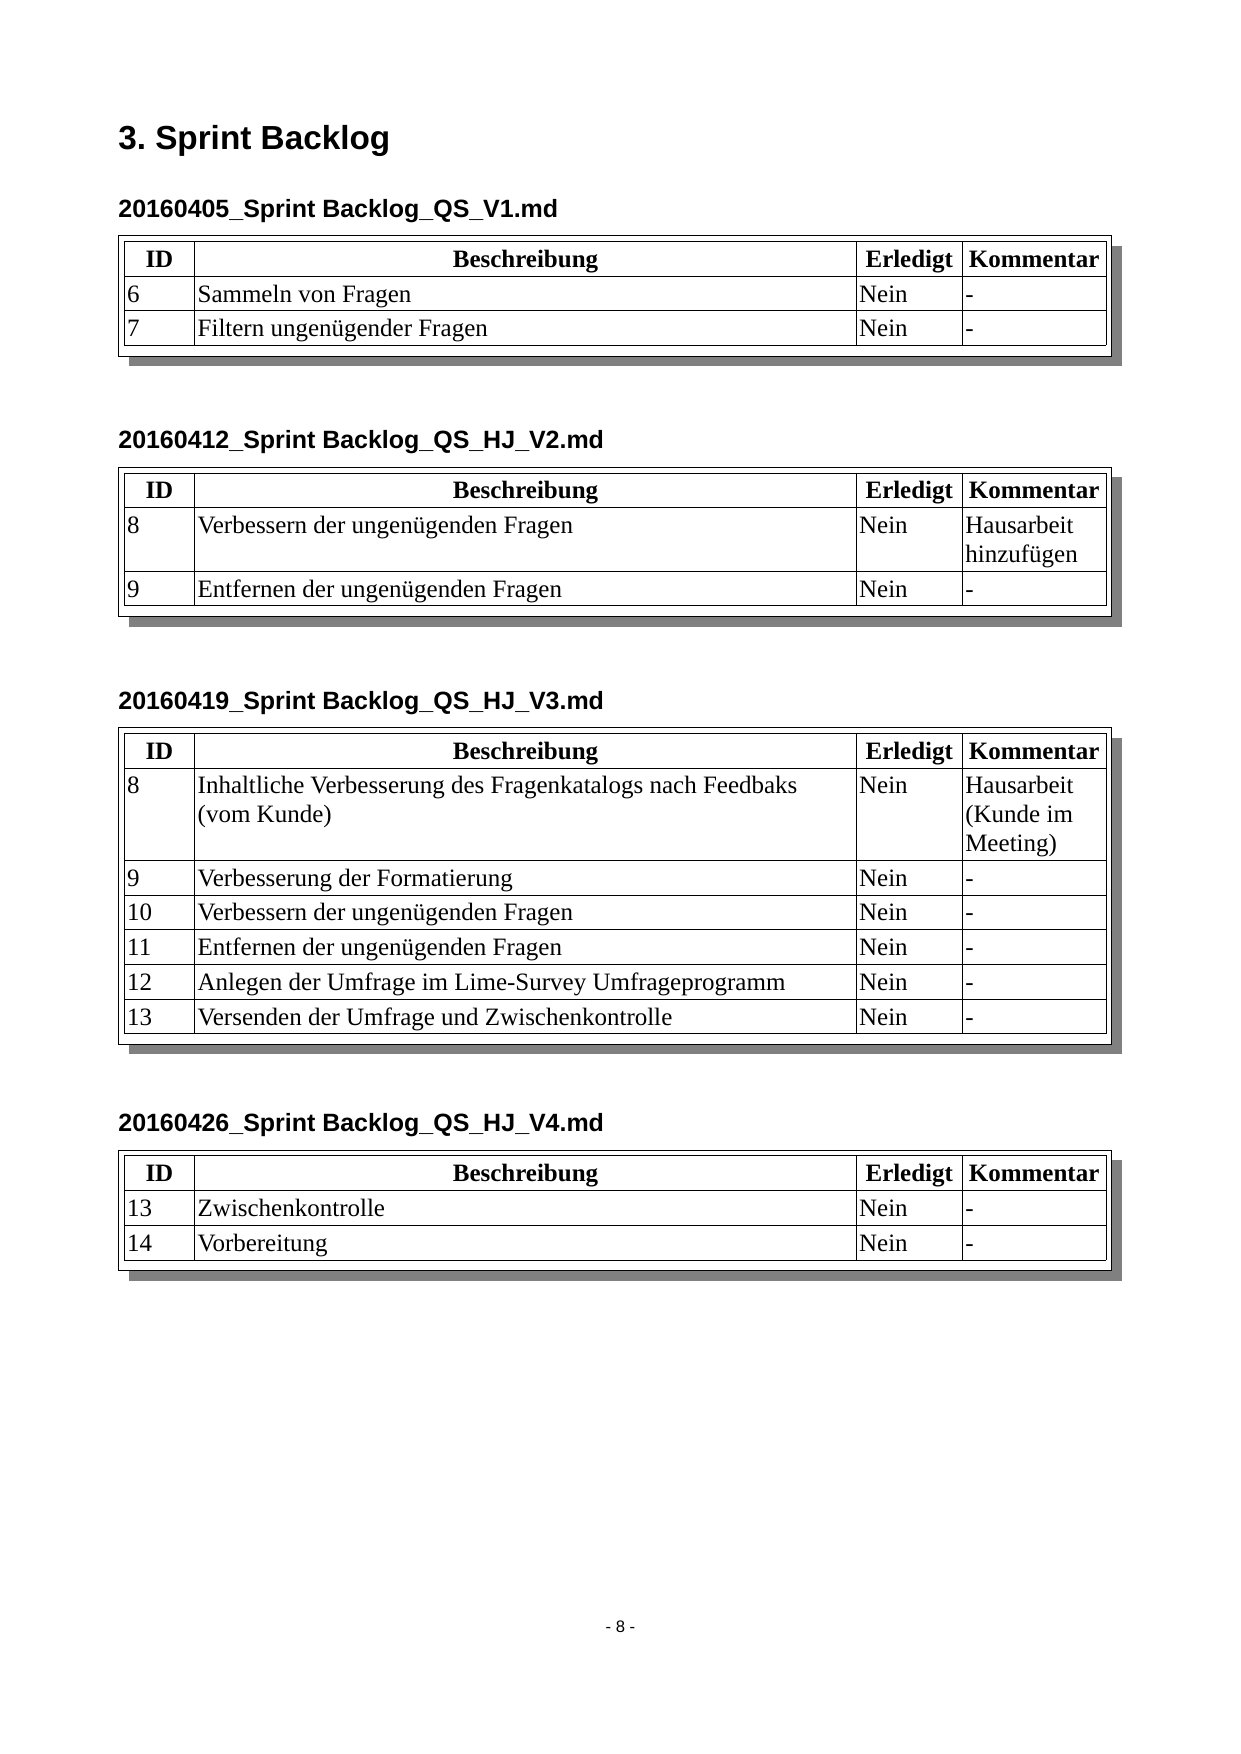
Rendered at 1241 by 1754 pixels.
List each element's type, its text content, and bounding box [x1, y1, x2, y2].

table_cell Filtern ungenügender Fragen [195, 311, 856, 345]
table_cell Inhaltliche Verbesserung des Fragenkatalogs nach Feedbaks (vom Kunde) [195, 769, 856, 860]
table_header Erledigt [857, 242, 962, 276]
table_header Erledigt [857, 474, 962, 507]
table_cell Verbessern der ungenügenden Fragen [195, 896, 856, 929]
table_cell - [963, 965, 1106, 998]
table_header Beschreibung [195, 474, 856, 507]
table_header ID [125, 474, 194, 507]
table_cell Sammeln von Fragen [195, 277, 856, 310]
table_cell 8 [125, 508, 194, 571]
table_cell - [963, 277, 1106, 310]
table_cell Verbessern der ungenügenden Fragen [195, 508, 856, 571]
table_cell Hausarbeit (Kunde im Meeting) [963, 769, 1106, 860]
table_cell 6 [125, 277, 194, 310]
table_header ID [125, 734, 194, 768]
table_cell 10 [125, 896, 194, 929]
table_header Kommentar [963, 474, 1106, 507]
table_cell Nein [857, 965, 962, 998]
table_cell Entfernen der ungenügenden Fragen [195, 930, 856, 964]
table_cell 8 [125, 769, 194, 860]
table_cell - [963, 1226, 1106, 1259]
table_header [119, 236, 1111, 356]
table_cell 12 [125, 965, 194, 998]
table_cell Vorbereitung [195, 1226, 856, 1259]
table_cell 13 [125, 1191, 194, 1225]
table_cell 9 [125, 861, 194, 894]
table_cell Nein [857, 896, 962, 929]
table_header Erledigt [857, 1156, 962, 1190]
table_header Kommentar [963, 242, 1106, 276]
table_cell Nein [857, 861, 962, 894]
table_header Beschreibung [195, 242, 856, 276]
table_cell Nein [857, 277, 962, 310]
table_header [119, 468, 1111, 616]
table_cell - [963, 572, 1106, 605]
table_cell 7 [125, 311, 194, 345]
table_cell Zwischenkontrolle [195, 1191, 856, 1225]
table_cell Hausarbeit hinzufügen [963, 508, 1106, 571]
table_header [119, 728, 1111, 1044]
table_cell 13 [125, 1000, 194, 1033]
table_header Erledigt [857, 734, 962, 768]
table_cell Nein [857, 1000, 962, 1033]
table_cell Nein [857, 1226, 962, 1259]
subtitle 3. Sprint Backlog [118, 118, 1122, 157]
table_cell Nein [857, 508, 962, 571]
table_cell 11 [125, 930, 194, 964]
subtitle 20160426_Sprint Backlog_QS_HJ_V4.md [118, 1108, 1122, 1137]
table_cell - [963, 1000, 1106, 1033]
table_header ID [125, 242, 194, 276]
table_cell - [963, 930, 1106, 964]
table_cell Entfernen der ungenügenden Fragen [195, 572, 856, 605]
table_cell - [963, 861, 1106, 894]
table_header [119, 1151, 1111, 1270]
table_cell Nein [857, 572, 962, 605]
table_cell Nein [857, 769, 962, 860]
table_cell Versenden der Umfrage und Zwischenkontrolle [195, 1000, 856, 1033]
table_cell Nein [857, 1191, 962, 1225]
table_header Kommentar [963, 734, 1106, 768]
table_cell 9 [125, 572, 194, 605]
subtitle 20160405_Sprint Backlog_QS_V1.md [118, 194, 1122, 223]
subtitle 20160419_Sprint Backlog_QS_HJ_V3.md [118, 686, 1122, 714]
table_cell - [963, 896, 1106, 929]
subtitle 20160412_Sprint Backlog_QS_HJ_V2.md [118, 426, 1122, 454]
table_header Beschreibung [195, 1156, 856, 1190]
table_cell Verbesserung der Formatierung [195, 861, 856, 894]
table_header Beschreibung [195, 734, 856, 768]
table_cell Anlegen der Umfrage im Lime-Survey Umfrageprogramm [195, 965, 856, 998]
table_cell Nein [857, 930, 962, 964]
table_cell - [963, 311, 1106, 345]
table_header ID [125, 1156, 194, 1190]
table_cell 14 [125, 1226, 194, 1259]
table_cell Nein [857, 311, 962, 345]
table_cell - [963, 1191, 1106, 1225]
table_header Kommentar [963, 1156, 1106, 1190]
